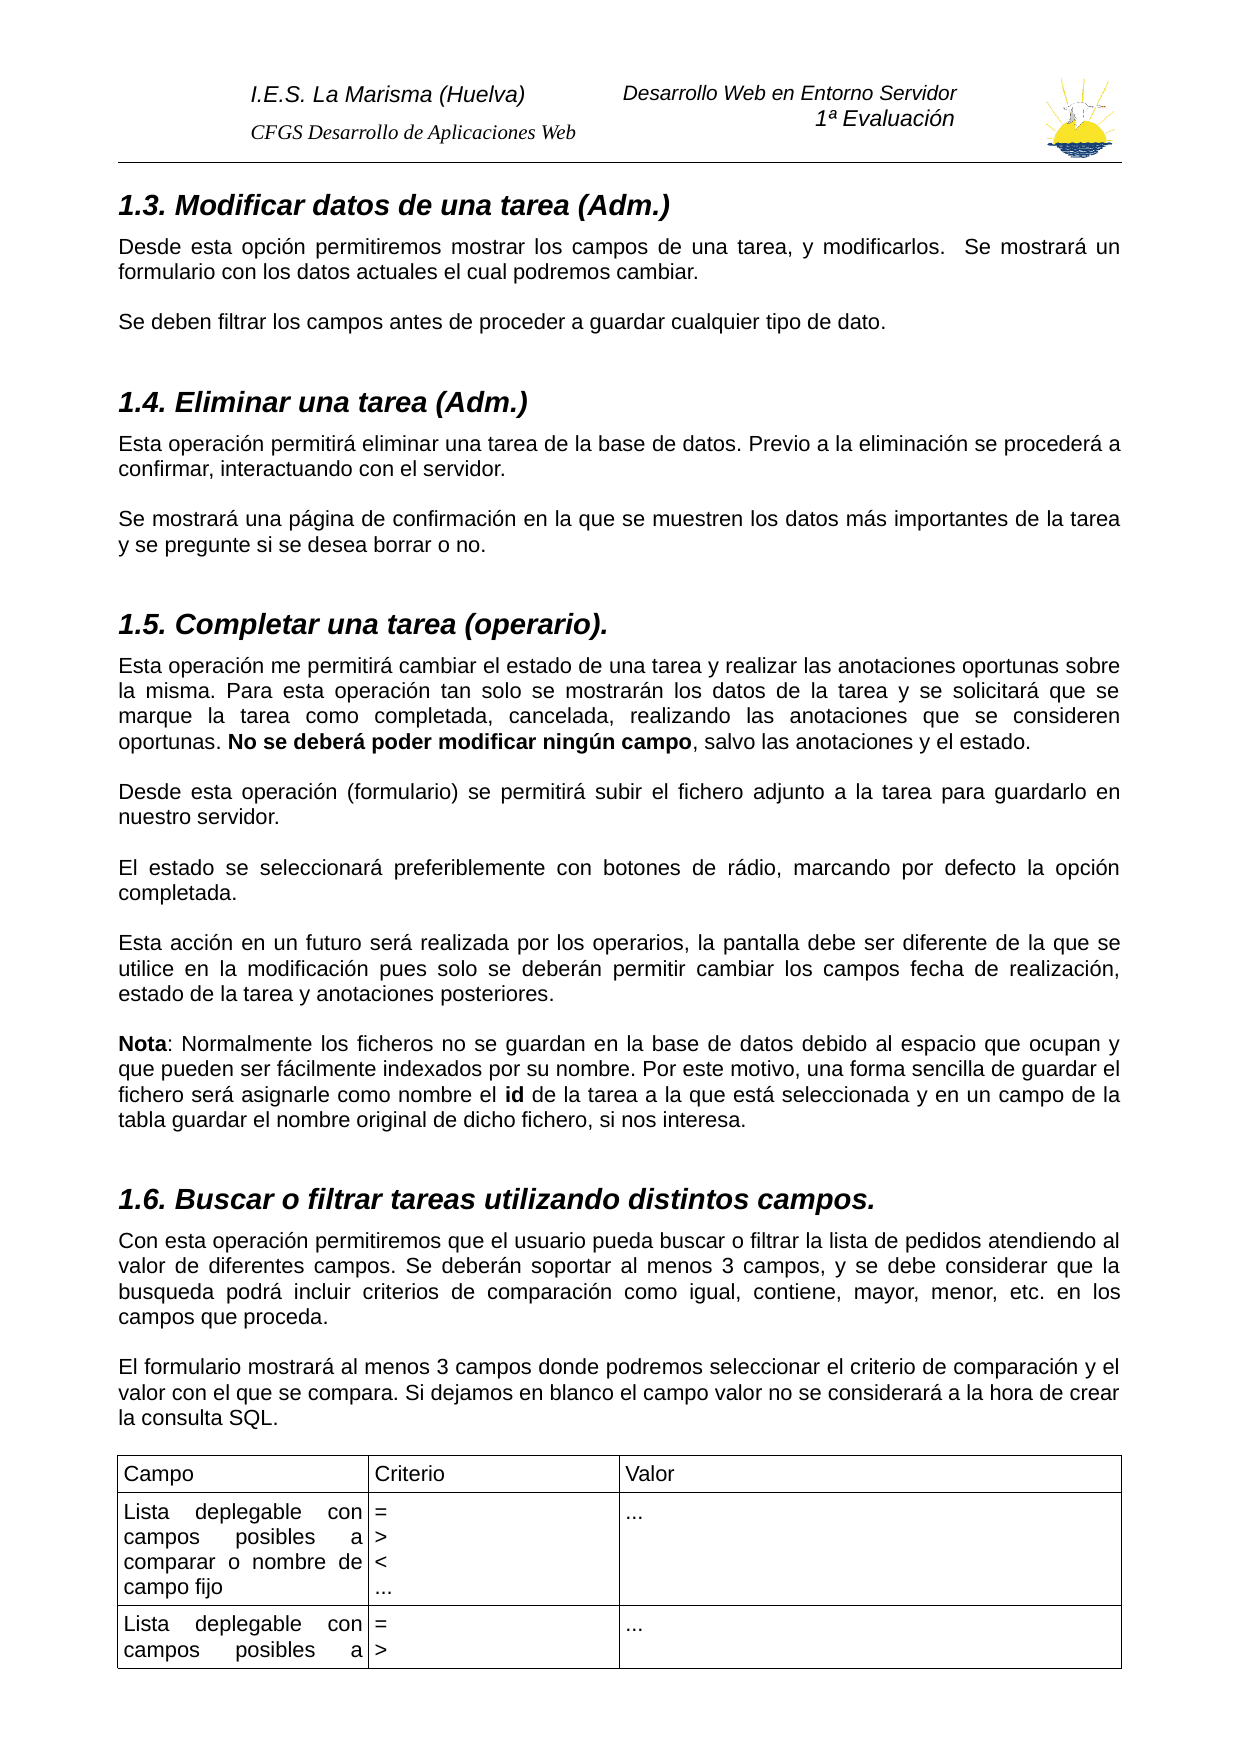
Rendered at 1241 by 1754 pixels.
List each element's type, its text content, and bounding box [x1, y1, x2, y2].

text Nota: Normalmente los ficheros no se guardan en la base de datos debido al espacio que ocupan y que pueden ser fácilmente indexados por su nombre. Por este motivo, una forma sencilla de guardar el fichero será asignarle como nombre el id de la tarea a la que está seleccionada y en un campo de la tabla guardar el nombre original de dicho fichero, si nos interesa. [118, 1031, 1122, 1132]
subtitle 1.6. Buscar o filtrar tareas utilizando distintos campos. [118, 1182, 1122, 1216]
text Esta operación me permitirá cambiar el estado de una tarea y realizar las anotaciones oportunas sobre la misma. Para esta operación tan solo se mostrarán los datos de la tarea y se solicitará que se marque la tarea como completada, cancelada, realizando las anotaciones que se consideren oportunas. No se deberá poder modificar ningún campo, salvo las anotaciones y el estado. [118, 653, 1122, 754]
text Se deben filtrar los campos antes de proceder a guardar cualquier tipo de dato. [118, 309, 1122, 334]
table_cell Lista deplegable con campos posibles a comparar o nombre de campo fijo [118, 1493, 368, 1605]
text Con esta operación permitiremos que el usuario pueda buscar o filtrar la lista de pedidos atendiendo al valor de diferentes campos. Se deberán soportar al menos 3 campos, y se debe considerar que la busqueda podrá incluir criterios de comparación como igual, contiene, mayor, menor, etc. en los campos que proceda. [118, 1228, 1122, 1329]
table_header Campo [118, 1456, 368, 1492]
text Desde esta opción permitiremos mostrar los campos de una tarea, y modificarlos. Se mostrará un formulario con los datos actuales el cual podremos cambiar. [118, 234, 1122, 284]
table_cell ... [620, 1606, 1121, 1667]
table_header Criterio [369, 1456, 619, 1492]
text El estado se seleccionará preferiblemente con botones de rádio, marcando por defecto la opción completada. [118, 855, 1122, 905]
table_cell Lista deplegable con campos posibles a [118, 1606, 368, 1667]
text Esta operación permitirá eliminar una tarea de la base de datos. Previo a la eliminación se procederá a confirmar, interactuando con el servidor. [118, 431, 1122, 481]
subtitle 1.3. Modificar datos de una tarea (Adm.) [118, 188, 1122, 221]
text El formulario mostrará al menos 3 campos donde podremos seleccionar el criterio de comparación y el valor con el que se compara. Si dejamos en blanco el campo valor no se considerará a la hora de crear la consulta SQL. [118, 1354, 1122, 1430]
table_cell ... [620, 1493, 1121, 1605]
text Esta acción en un futuro será realizada por los operarios, la pantalla debe ser diferente de la que se utilice en la modificación pues solo se deberán permitir cambiar los campos fecha de realización, estado de la tarea y anotaciones posteriores. [118, 930, 1122, 1006]
text Desde esta operación (formulario) se permitirá subir el fichero adjunto a la tarea para guardarlo en nuestro servidor. [118, 779, 1122, 829]
text Se mostrará una página de confirmación en la que se muestren los datos más importantes de la tarea y se pregunte si se desea borrar o no. [118, 506, 1122, 557]
table_header Valor [620, 1456, 1121, 1492]
subtitle 1.5. Completar una tarea (operario). [118, 607, 1122, 641]
table_cell = > [369, 1606, 619, 1667]
subtitle 1.4. Eliminar una tarea (Adm.) [118, 385, 1122, 418]
table_cell = > < ... [369, 1493, 619, 1605]
